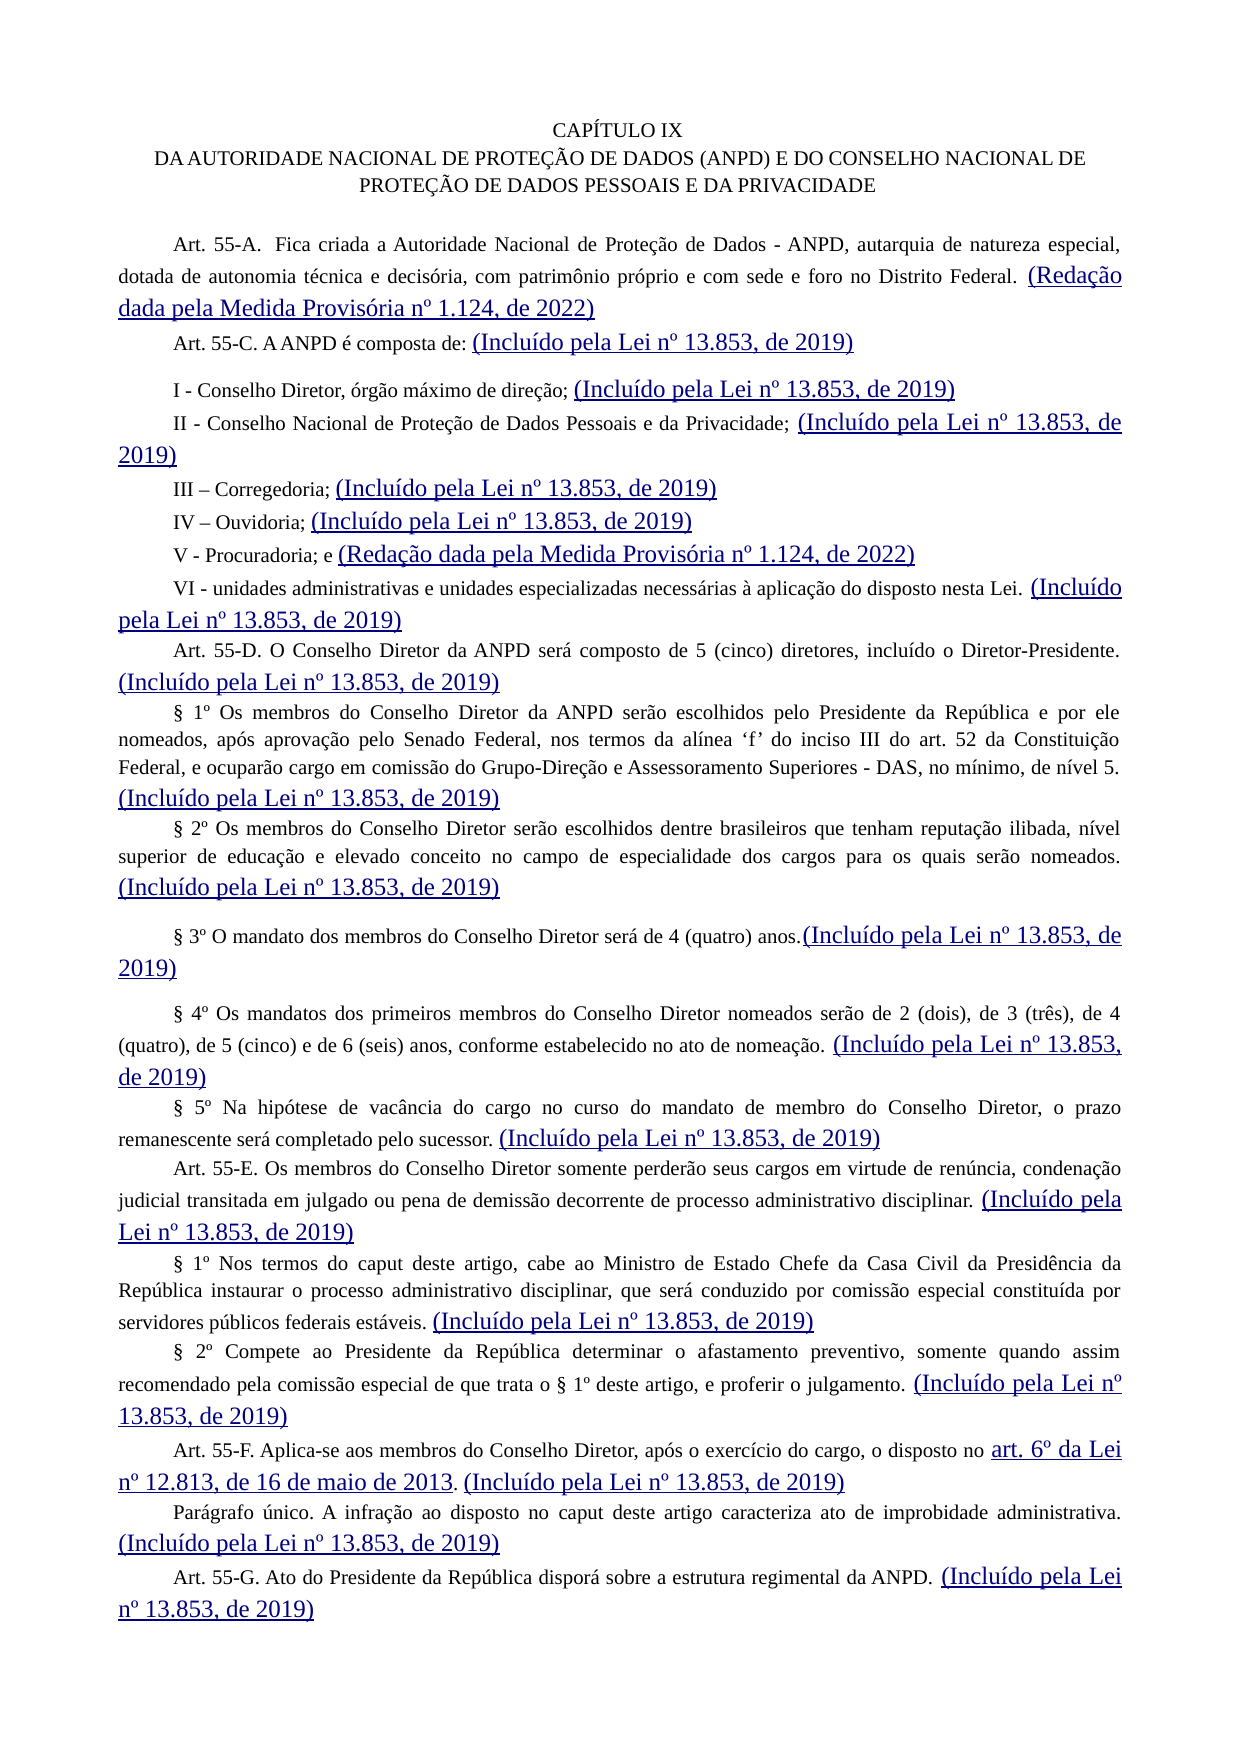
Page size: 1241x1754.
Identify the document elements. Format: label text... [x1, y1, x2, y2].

text VI - unidades administrativas e unidades especializadas necessárias à aplicação do disposto nesta Lei. (Incluído pela Lei nº 13.853, de 2019) [118, 572, 1122, 634]
text § 1º Os membros do Conselho Diretor da ANPD serão escolhidos pelo Presidente da República e por ele nomeados, após aprovação pelo Senado Federal, nos termos da alínea ‘f’ do inciso III do art. 52 da Constituição Federal, e ocuparão cargo em comissão do Grupo-Direção e Assessoramento Superiores - DAS, no mínimo, de nível 5. (Incluído pela Lei nº 13.853, de 2019) [118, 700, 1122, 812]
text I - Conselho Diretor, órgão máximo de direção; (Incluído pela Lei nº 13.853, de 2019) [118, 374, 1122, 403]
text Art. 55-C. A ANPD é composta de: (Incluído pela Lei nº 13.853, de 2019) [118, 327, 1122, 355]
text CAPÍTULO IX DA AUTORIDADE NACIONAL DE PROTEÇÃO DE DADOS (ANPD) E DO CONSELHO NACIONAL DE PROTEÇÃO DE DADOS PESSOAIS E DA PRIVACIDADE [118, 118, 1122, 197]
text II - Conselho Nacional de Proteção de Dados Pessoais e da Privacidade; (Incluído pela Lei nº 13.853, de 2019) [118, 407, 1122, 469]
text Art. 55-E. Os membros do Conselho Diretor somente perderão seus cargos em virtude de renúncia, condenação judicial transitada em julgado ou pena de demissão decorrente de processo administrativo disciplinar. (Incluído pela Lei nº 13.853, de 2019) [118, 1156, 1122, 1246]
text Art. 55-A. Fica criada a Autoridade Nacional de Proteção de Dados - ANPD, autarquia de natureza especial, dotada de autonomia técnica e decisória, com patrimônio próprio e com sede e foro no Distrito Federal. (Redação dada pela Medida Provisória nº 1.124, de 2022) [118, 232, 1122, 322]
text Art. 55-G. Ato do Presidente da República disporá sobre a estrutura regimental da ANPD. (Incluído pela Lei nº 13.853, de 2019) [118, 1561, 1122, 1623]
text III – Corregedoria; (Incluído pela Lei nº 13.853, de 2019) [118, 473, 1122, 502]
text Parágrafo único. A infração ao disposto no caput deste artigo caracteriza ato de improbidade administrativa. (Incluído pela Lei nº 13.853, de 2019) [118, 1500, 1122, 1557]
text Art. 55-D. O Conselho Diretor da ANPD será composto de 5 (cinco) diretores, incluído o Diretor-Presidente. (Incluído pela Lei nº 13.853, de 2019) [118, 638, 1122, 695]
text § 5º Na hipótese de vacância do cargo no curso do mandato de membro do Conselho Diretor, o prazo remanescente será completado pelo sucessor. (Incluído pela Lei nº 13.853, de 2019) [118, 1095, 1122, 1152]
text Art. 55-F. Aplica-se aos membros do Conselho Diretor, após o exercício do cargo, o disposto no art. 6º da Lei nº 12.813, de 16 de maio de 2013. (Incluído pela Lei nº 13.853, de 2019) [118, 1434, 1122, 1496]
text § 2º Os membros do Conselho Diretor serão escolhidos dentre brasileiros que tenham reputação ilibada, nível superior de educação e elevado conceito no campo de especialidade dos cargos para os quais serão nomeados. (Incluído pela Lei nº 13.853, de 2019) [118, 816, 1122, 901]
text § 1º Nos termos do caput deste artigo, cabe ao Ministro de Estado Chefe da Casa Civil da Presidência da República instaurar o processo administrativo disciplinar, que será conduzido por comissão especial constituída por servidores públicos federais estáveis. (Incluído pela Lei nº 13.853, de 2019) [118, 1251, 1122, 1335]
text § 4º Os mandatos dos primeiros membros do Conselho Diretor nomeados serão de 2 (dois), de 3 (três), de 4 (quatro), de 5 (cinco) e de 6 (seis) anos, conforme estabelecido no ato de nomeação. (Incluído pela Lei nº 13.853, de 2019) [118, 1000, 1122, 1091]
text IV – Ouvidoria; (Incluído pela Lei nº 13.853, de 2019) [118, 506, 1122, 535]
text § 3º O mandato dos membros do Conselho Diretor será de 4 (quatro) anos.(Incluído pela Lei nº 13.853, de 2019) [118, 920, 1122, 982]
text § 2º Compete ao Presidente da República determinar o afastamento preventivo, somente quando assim recomendado pela comissão especial de que trata o § 1º deste artigo, e proferir o julgamento. (Incluído pela Lei nº 13.853, de 2019) [118, 1339, 1122, 1429]
text V - Procuradoria; e (Redação dada pela Medida Provisória nº 1.124, de 2022) [118, 539, 1122, 568]
